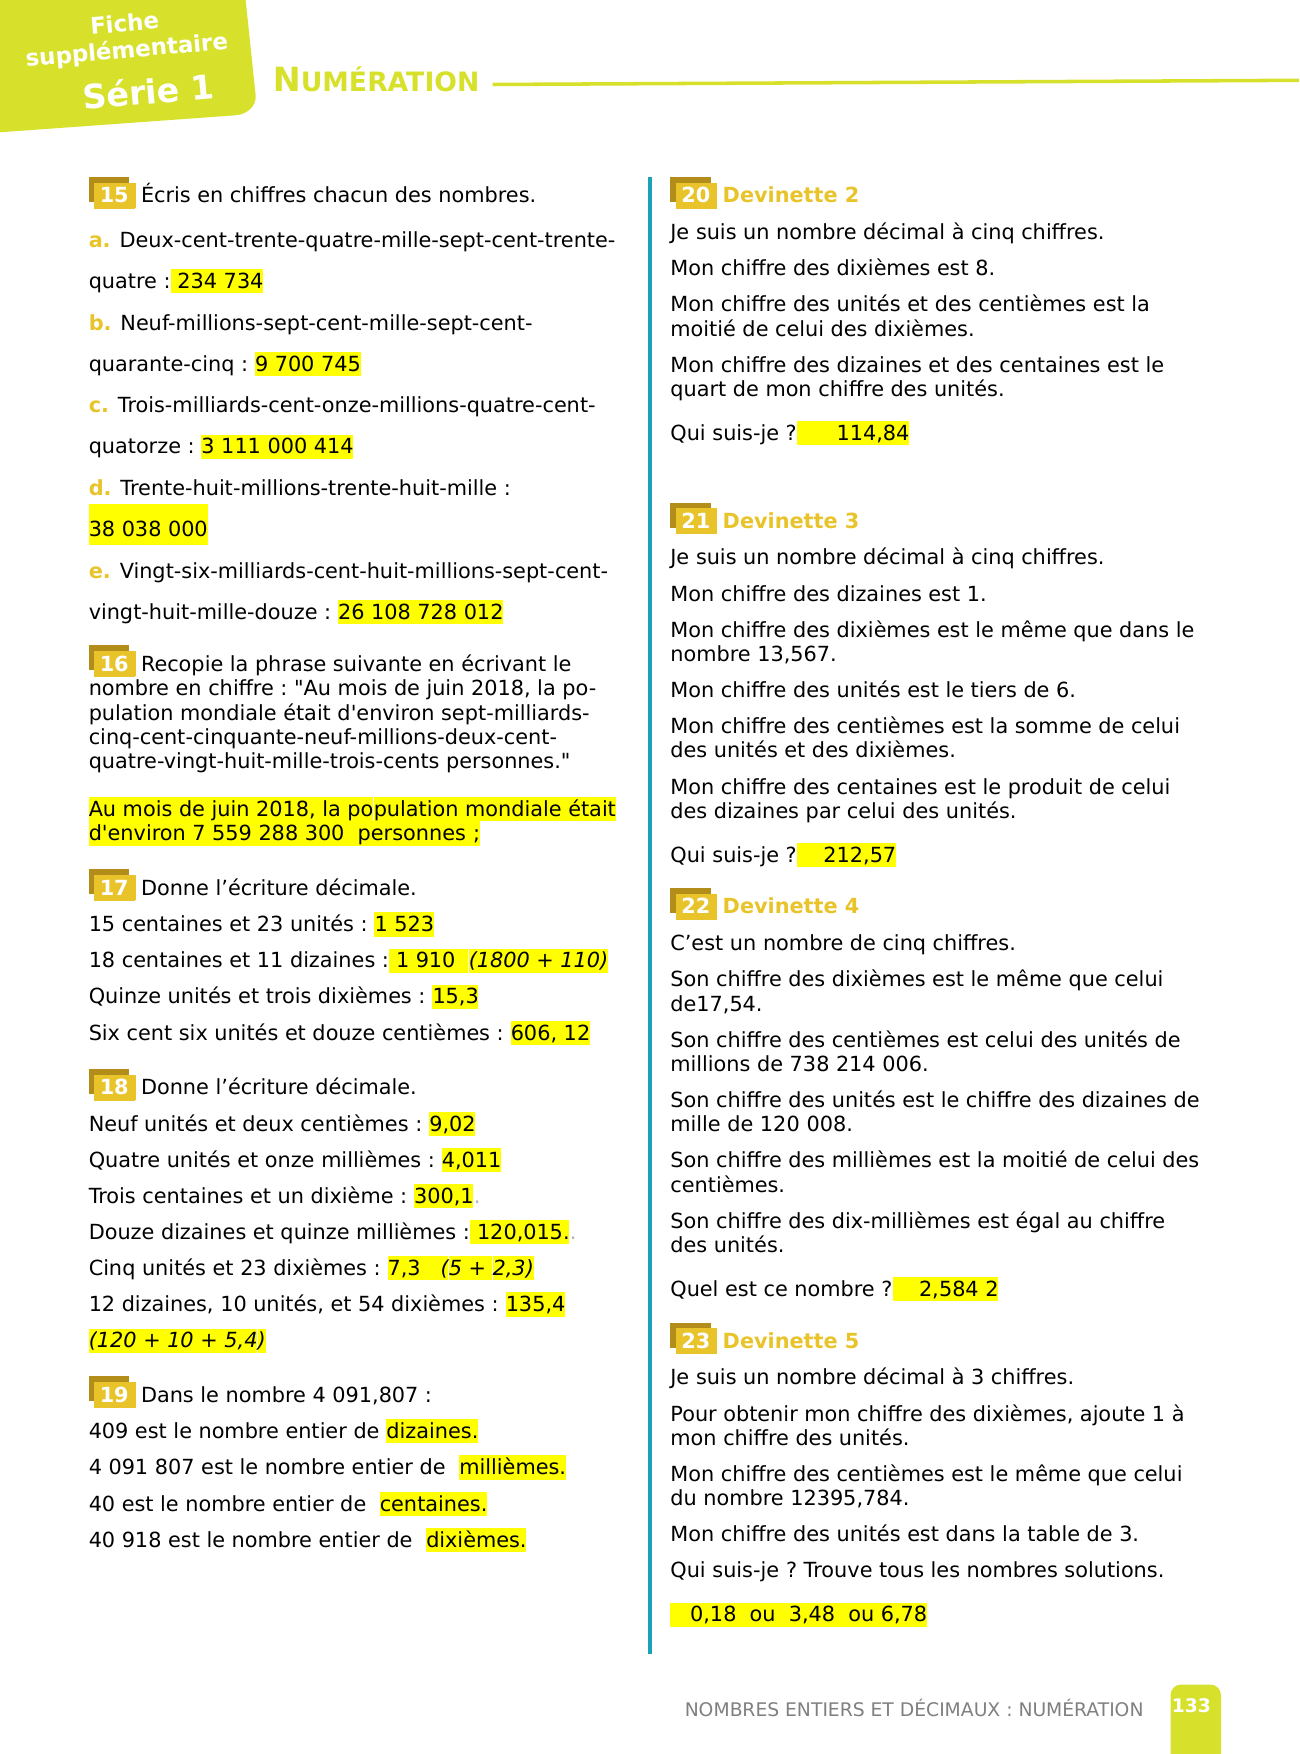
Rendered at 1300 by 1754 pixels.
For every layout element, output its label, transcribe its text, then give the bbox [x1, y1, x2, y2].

subtitle Recopie la phrase suivante en écrivant le nombre en chiffre : "Au mois de juin 2018, la po­pulation mondiale était d'environ sept-milliards-cinq-cent-cinquante-neuf-millions-deux-cent-quatre-vingt-huit-mille-trois-cents personnes." [88, 645, 629, 773]
subtitle Devinette 4 [711, 888, 1211, 919]
subtitle Devinette 5 [670, 1322, 1211, 1353]
subtitle Mon chiffre des unités est le tiers de 6. [670, 678, 1205, 702]
subtitle Mon chiffre des dizaines est 1. [670, 582, 1205, 606]
subtitle 40 est le nombre entier de centaines. [88, 1492, 623, 1516]
subtitle Donne l’écriture décimale. [129, 869, 629, 900]
subtitle Quinze unités et trois dixièmes : 15,3 [88, 984, 623, 1009]
subtitle Douze dizaines et quinze millièmes : 120,015.. [569, 1220, 623, 1244]
subtitle Dans le nombre 4 091,807 : [129, 1376, 629, 1407]
subtitle Neuf unités et deux centièmes : 9,02 [88, 1112, 623, 1136]
subtitle Quatre unités et onze millièmes : 4,011 [88, 1148, 623, 1172]
subtitle Son chiffre des dix-millièmes est égal au chiffre des unités. [670, 1209, 1205, 1257]
subtitle Au mois de juin 2018, la po­pulation mondiale était d'environ 7 559 288 300 personnes ; [480, 797, 629, 846]
list Vingt-six-milliards-cent-huit-millions-sept-cent-vingt-huit-mille-douze : 26 108 728 012 [88, 545, 629, 628]
subtitle Douze dizaines et quinze millièmes : 120,015.. [88, 1220, 470, 1244]
subtitle Son chiffre des centièmes est celui des unités de millions de 738 214 006. [670, 1028, 1205, 1076]
subtitle Son chiffre des dixièmes est le même que celui de17,54. [670, 967, 1205, 1016]
subtitle C’est un nombre de cinq chiffres. [670, 931, 1205, 955]
subtitle Six cent six unités et douze centièmes : 606, 12 [88, 1021, 511, 1045]
subtitle Son chiffre des millièmes est la moitié de celui des centièmes. [670, 1148, 1205, 1197]
subtitle Écris en chiffres chacun des nombres. [129, 177, 629, 208]
text 0,18 ou 3,48 ou 6,78 [670, 1589, 1211, 1630]
subtitle Mon chiffre des centaines est le produit de celui des dizaines par celui des unités. [670, 775, 1205, 823]
subtitle Mon chiffre des dixièmes est 8. [670, 256, 1205, 281]
text Quel est ce nombre ? 2,584 2 [670, 1263, 1211, 1305]
subtitle 15 centaines et 23 unités : 1 523 [434, 912, 623, 937]
subtitle 4 091 807 est le nombre entier de millièmes. [88, 1455, 623, 1480]
subtitle Devinette 2 [711, 177, 1211, 208]
subtitle Pour obtenir mon chiffre des dixièmes, ajoute 1 à mon chiffre des unités. [670, 1402, 1205, 1450]
subtitle Cinq unités et 23 dixièmes : 7,3 (5 + 2,3) [88, 1256, 440, 1280]
subtitle Je suis un nombre décimal à cinq chiffres. [670, 545, 1205, 570]
list Deux-cent-trente-quatre-mille-sept-cent-trente-quatre : 234 734 [88, 214, 629, 297]
subtitle Trois centaines et un dixième : 300,1. [88, 1184, 623, 1208]
subtitle Mon chiffre des dizaines et des centaines est le quart de mon chiffre des unités. [670, 353, 1205, 401]
text Qui suis-je ? 114,84 [670, 407, 1211, 449]
subtitle (120 + 10 + 5,4) [88, 1328, 623, 1353]
subtitle Mon chiffre des unités et des centièmes est la moitié de celui des dixièmes. [670, 292, 1205, 341]
subtitle Je suis un nombre décimal à 3 chiffres. [670, 1365, 1205, 1390]
subtitle Je suis un nombre décimal à cinq chiffres. [670, 220, 1205, 244]
subtitle Qui suis-je ? Trouve tous les nombres solutions. [670, 1558, 1205, 1583]
subtitle 15 centaines et 23 unités : 1 523 [88, 912, 374, 937]
list 38 038 000 [88, 504, 629, 545]
list Trois-milliards-cent-onze-millions-quatre-cent-quatorze : 3 111 000 414 [88, 379, 629, 462]
subtitle 409 est le nombre entier de dizaines. [88, 1419, 386, 1443]
subtitle Cinq unités et 23 dixièmes : 7,3 (5 + 2,3) [534, 1256, 623, 1280]
list Neuf-millions-sept-cent-mille-sept-cent-quarante-cinq : 9 700 745 [88, 297, 629, 379]
subtitle Mon chiffre des unités est dans la table de 3. [670, 1522, 1205, 1547]
subtitle Mon chiffre des dixièmes est le même que dans le nombre 13,567. [670, 618, 1205, 666]
subtitle Mon chiffre des centièmes est le même que celui du nombre 12395,784. [670, 1462, 1205, 1511]
subtitle 12 dizaines, 10 unités, et 54 dixièmes : 135,4 [88, 1292, 623, 1317]
subtitle Son chiffre des unités est le chiffre des dizaines de mille de 120 008. [670, 1088, 1205, 1137]
list Trente-huit-millions-trente-huit-mille : [88, 462, 629, 504]
subtitle Mon chiffre des centièmes est la somme de celui des unités et des dixièmes. [670, 714, 1205, 763]
subtitle 409 est le nombre entier de dizaines. [478, 1419, 623, 1443]
subtitle Devinette 3 [670, 502, 1211, 533]
subtitle 18 centaines et 11 dizaines : 1 910 (1800 + 110) [88, 948, 623, 973]
text Qui suis-je ? 212,57 [670, 829, 1211, 871]
subtitle 40 918 est le nombre entier de dixièmes. [88, 1528, 623, 1552]
subtitle Donne l’écriture décimale. [129, 1069, 629, 1100]
